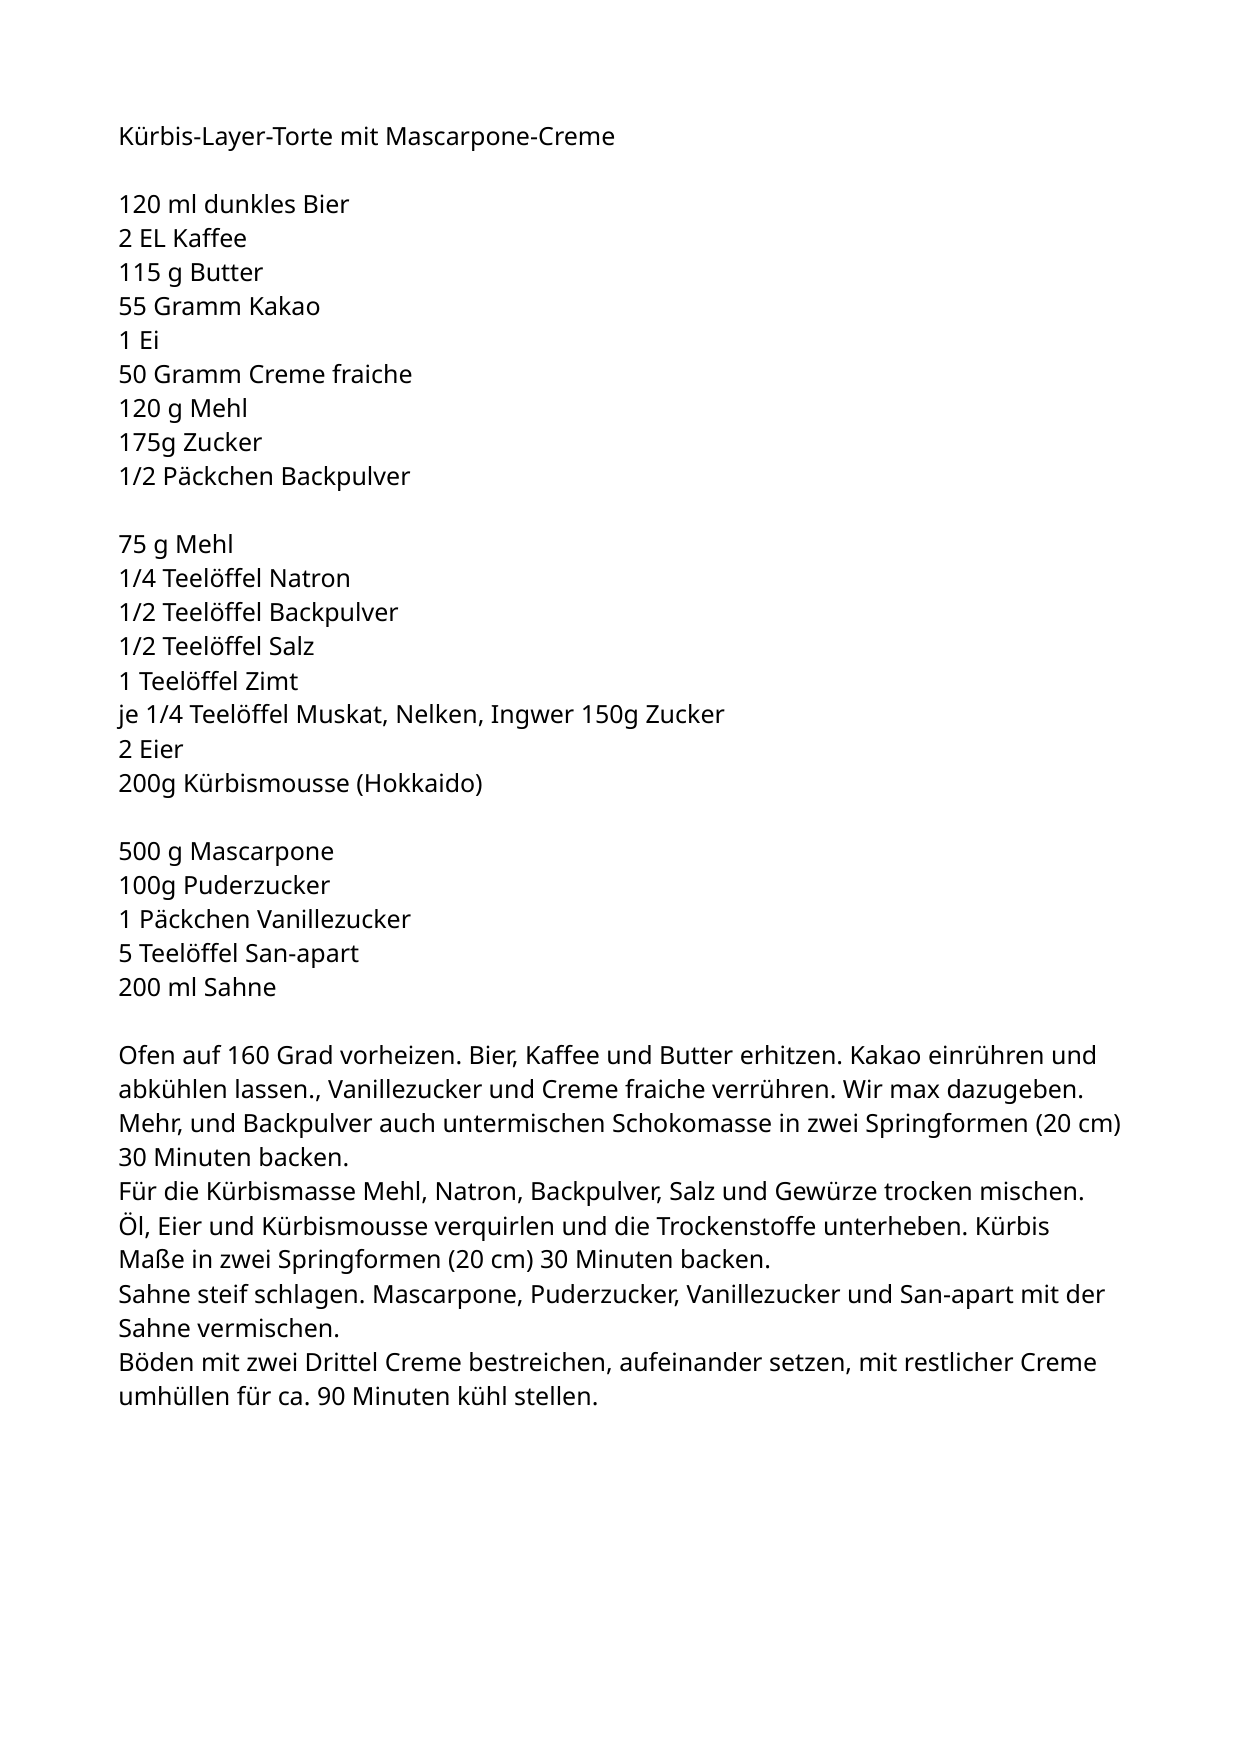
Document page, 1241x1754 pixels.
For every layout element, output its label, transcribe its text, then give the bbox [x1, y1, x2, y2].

text Sahne steif schlagen. Mascarpone, Puderzucker, Vanillezucker und San-apart mit der Sahne vermischen. [118, 1276, 1122, 1344]
text 120 ml dunkles Bier 2 EL Kaffee 115 g Butter 55 Gramm Kakao 1 Ei 50 Gramm Creme fraiche 120 g Mehl 175g Zucker 1/2 Päckchen Backpulver 75 g Mehl 1/4 Teelöffel Natron 1/2 Teelöffel Backpulver 1/2 Teelöffel Salz 1 Teelöffel Zimt je 1/4 Teelöffel Muskat, Nelken, Ingwer 150g Zucker 2 Eier 200g Kürbismousse (Hokkaido) 500 g Mascarpone 100g Puderzucker 1 Päckchen Vanillezucker [118, 152, 1122, 936]
text Kürbis-Layer-Torte mit Mascarpone-Creme [118, 118, 1122, 152]
text Böden mit zwei Drittel Creme bestreichen, aufeinander setzen, mit restlicher Creme umhüllen für ca. 90 Minuten kühl stellen. [118, 1344, 1122, 1412]
text Für die Kürbismasse Mehl, Natron, Backpulver, Salz und Gewürze trocken mischen. Öl, Eier und Kürbismousse verquirlen und die Trockenstoffe unterheben. Kürbis Maße in zwei Springformen (20 cm) 30 Minuten backen. [118, 1174, 1122, 1276]
text 5 Teelöffel San-apart 200 ml Sahne Ofen auf 160 Grad vorheizen. Bier, Kaffee und Butter erhitzen. Kakao einrühren und abkühlen lassen., Vanillezucker und Creme fraiche verrühren. Wir max dazugeben. Mehr, und Backpulver auch untermischen Schokomasse in zwei Springformen (20 cm) 30 Minuten backen. [118, 936, 1122, 1174]
